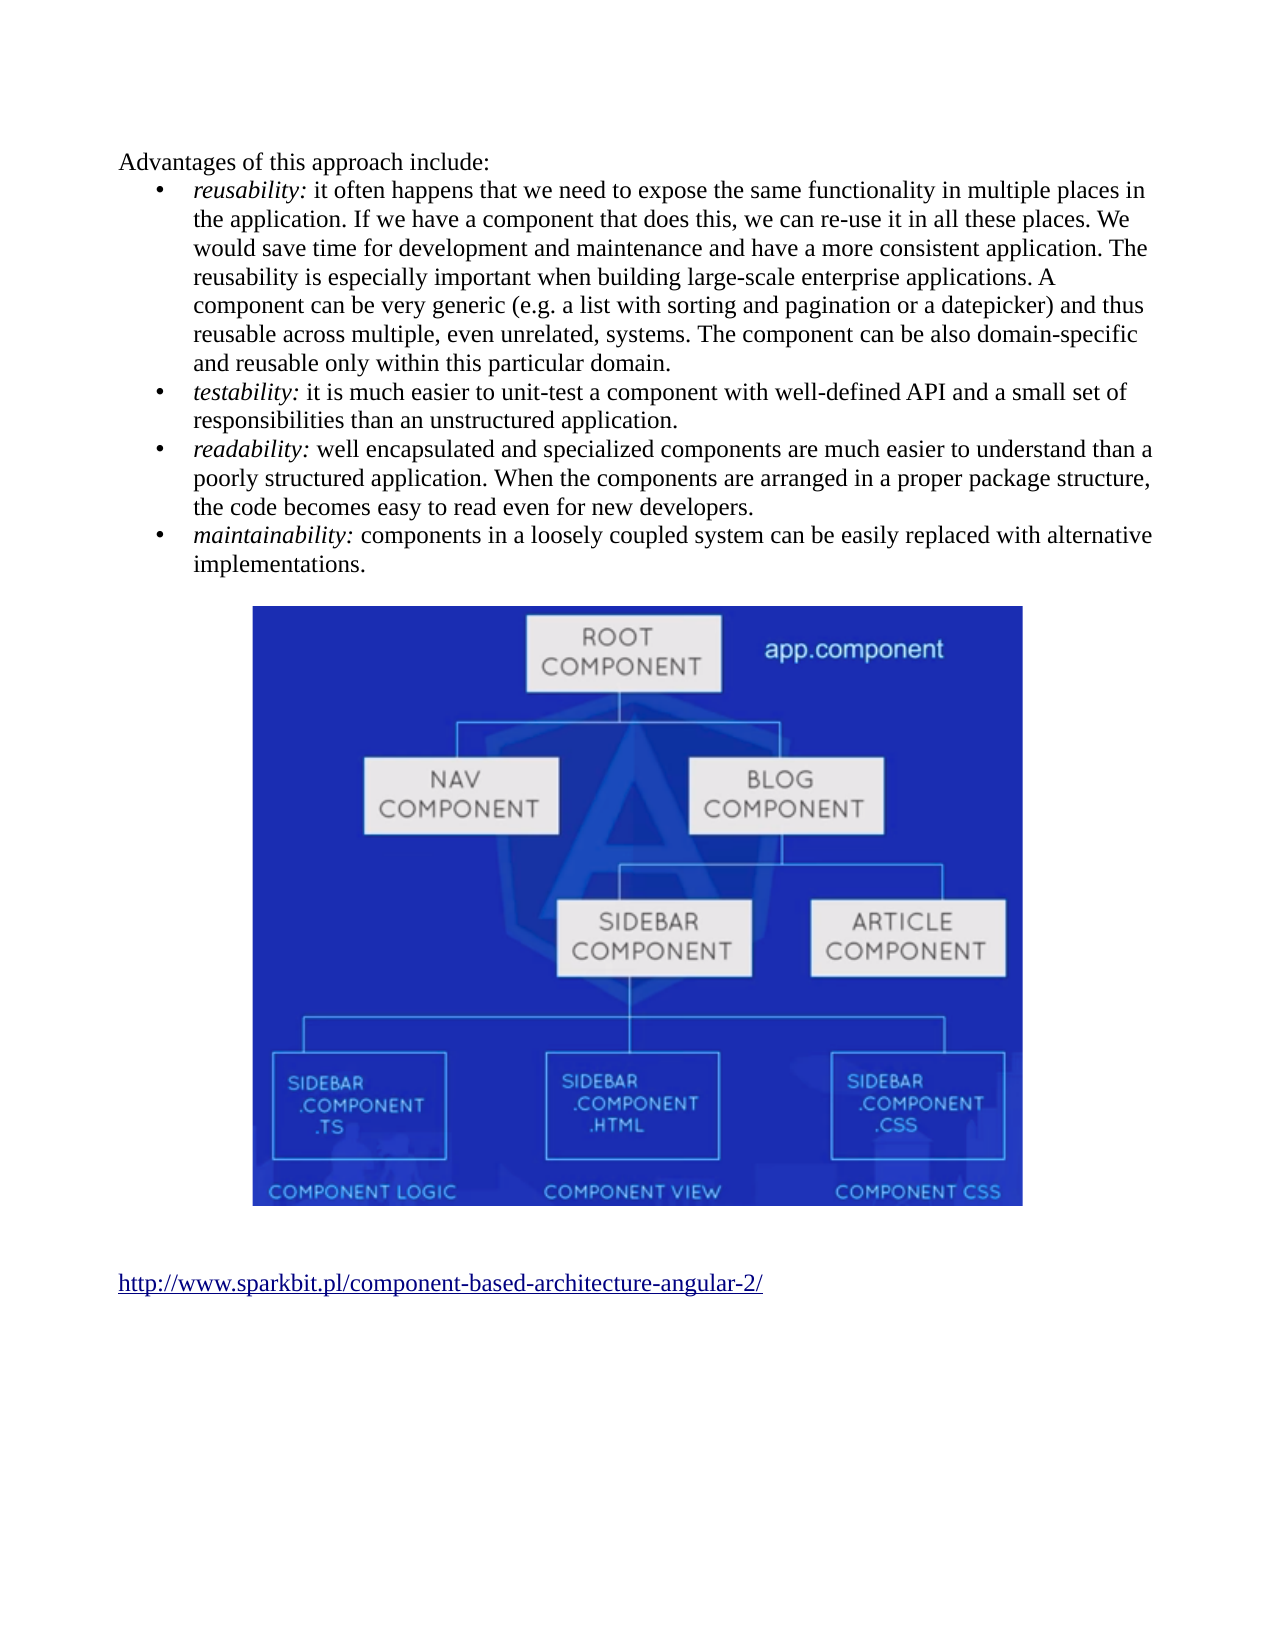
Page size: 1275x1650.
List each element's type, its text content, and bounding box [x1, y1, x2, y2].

text Advantages of this approach include: [118, 147, 1157, 176]
list readability: well encapsulated and specialized components are much easier to understand than a poorly structured application. When the components are arranged in a proper package structure, the code becomes easy to read even for new developers. [156, 434, 1157, 521]
picture [252, 606, 1023, 1206]
list maintainability: components in a loosely coupled system can be easily replaced with alternative implementations. [156, 521, 1157, 578]
text http://www.sparkbit.pl/component-based-architecture-angular-2/ [118, 1268, 1157, 1297]
list reusability: it often happens that we need to expose the same functionality in multiple places in the application. If we have a component that does this, we can re-use it in all these places. We would save time for development and maintenance and have a more consistent application. The reusability is especially important when building large-scale enterprise applications. A component can be very generic (e.g. a list with sorting and pagination or a datepicker) and thus reusable across multiple, even unrelated, systems. The component can be also domain-specific and reusable only within this particular domain. [156, 176, 1157, 377]
list testability: it is much easier to unit-test a component with well-defined API and a small set of responsibilities than an unstructured application. [156, 377, 1157, 434]
